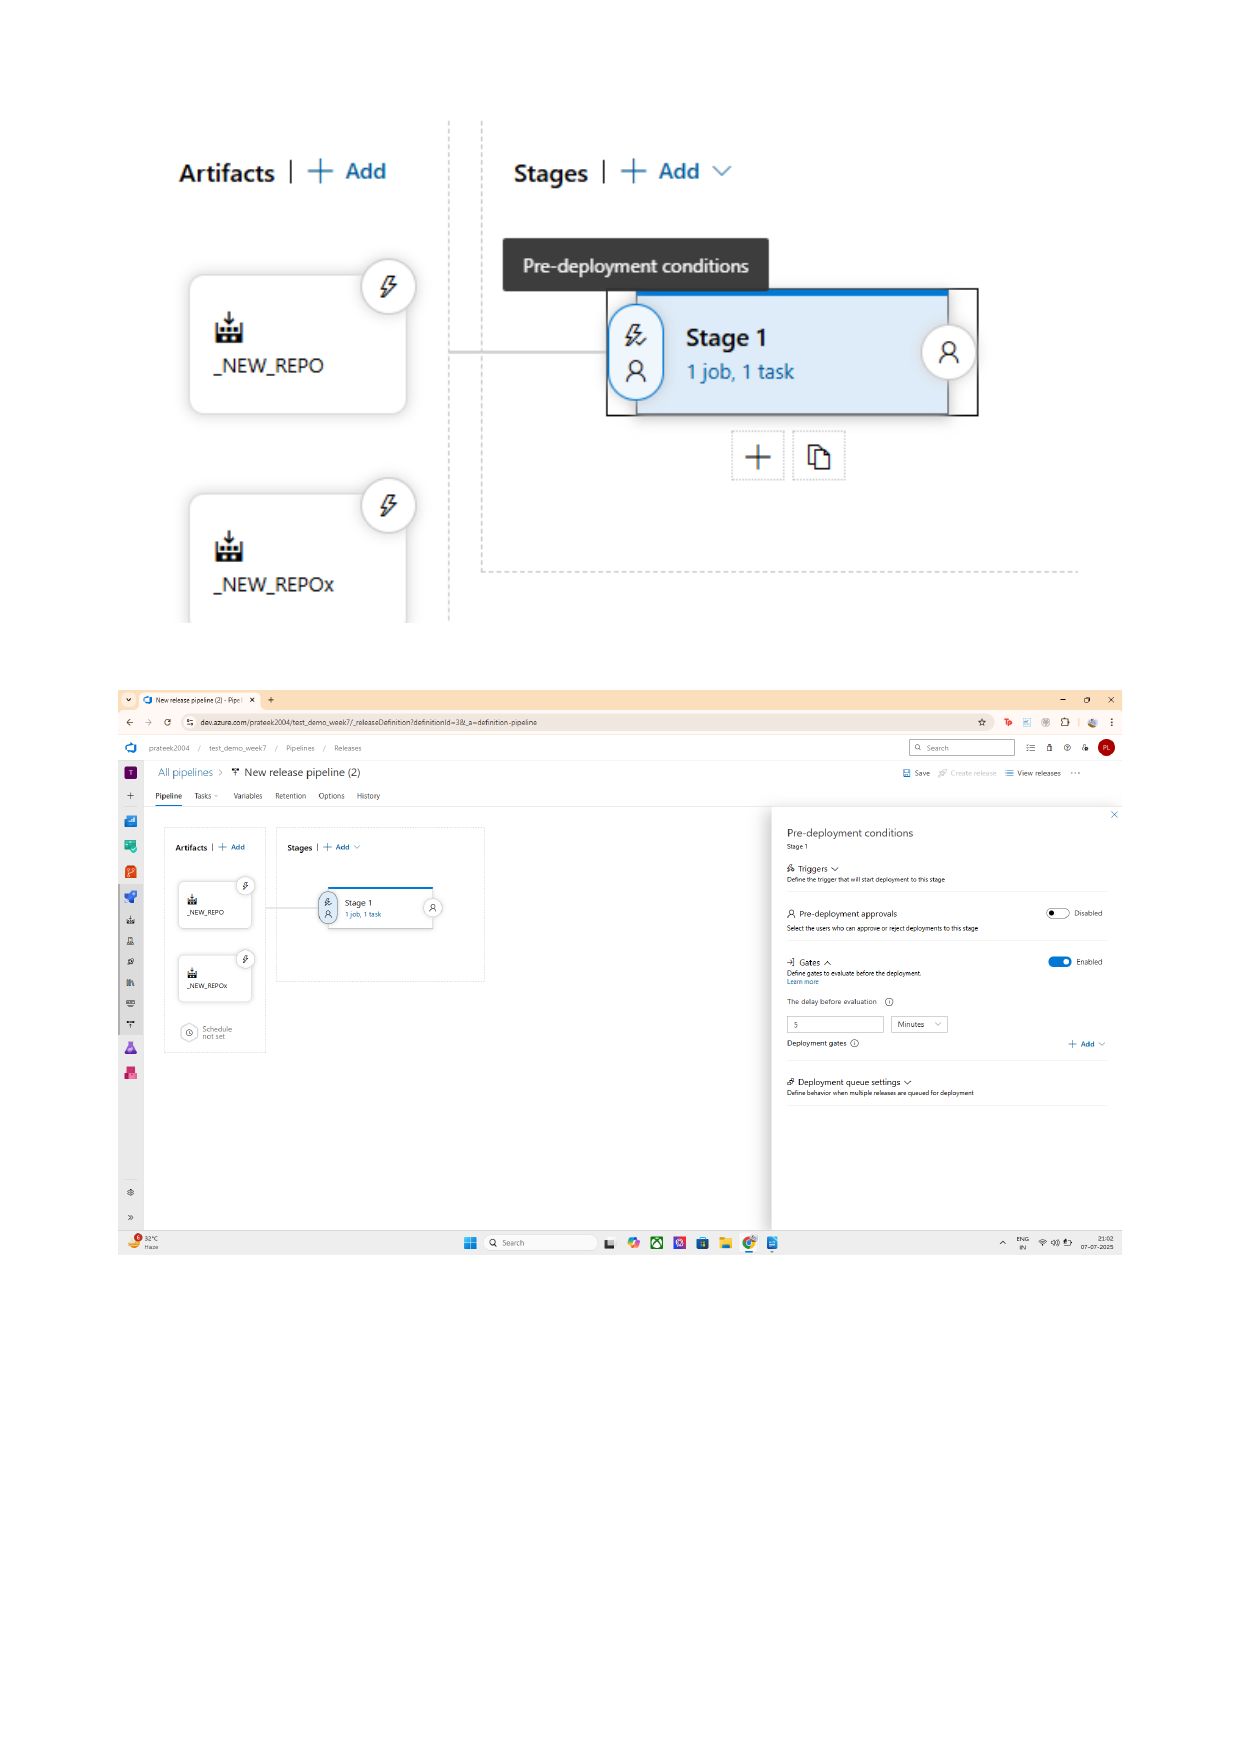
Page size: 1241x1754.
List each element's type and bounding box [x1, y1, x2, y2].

picture [162, 118, 1078, 623]
picture [118, 690, 1123, 1255]
